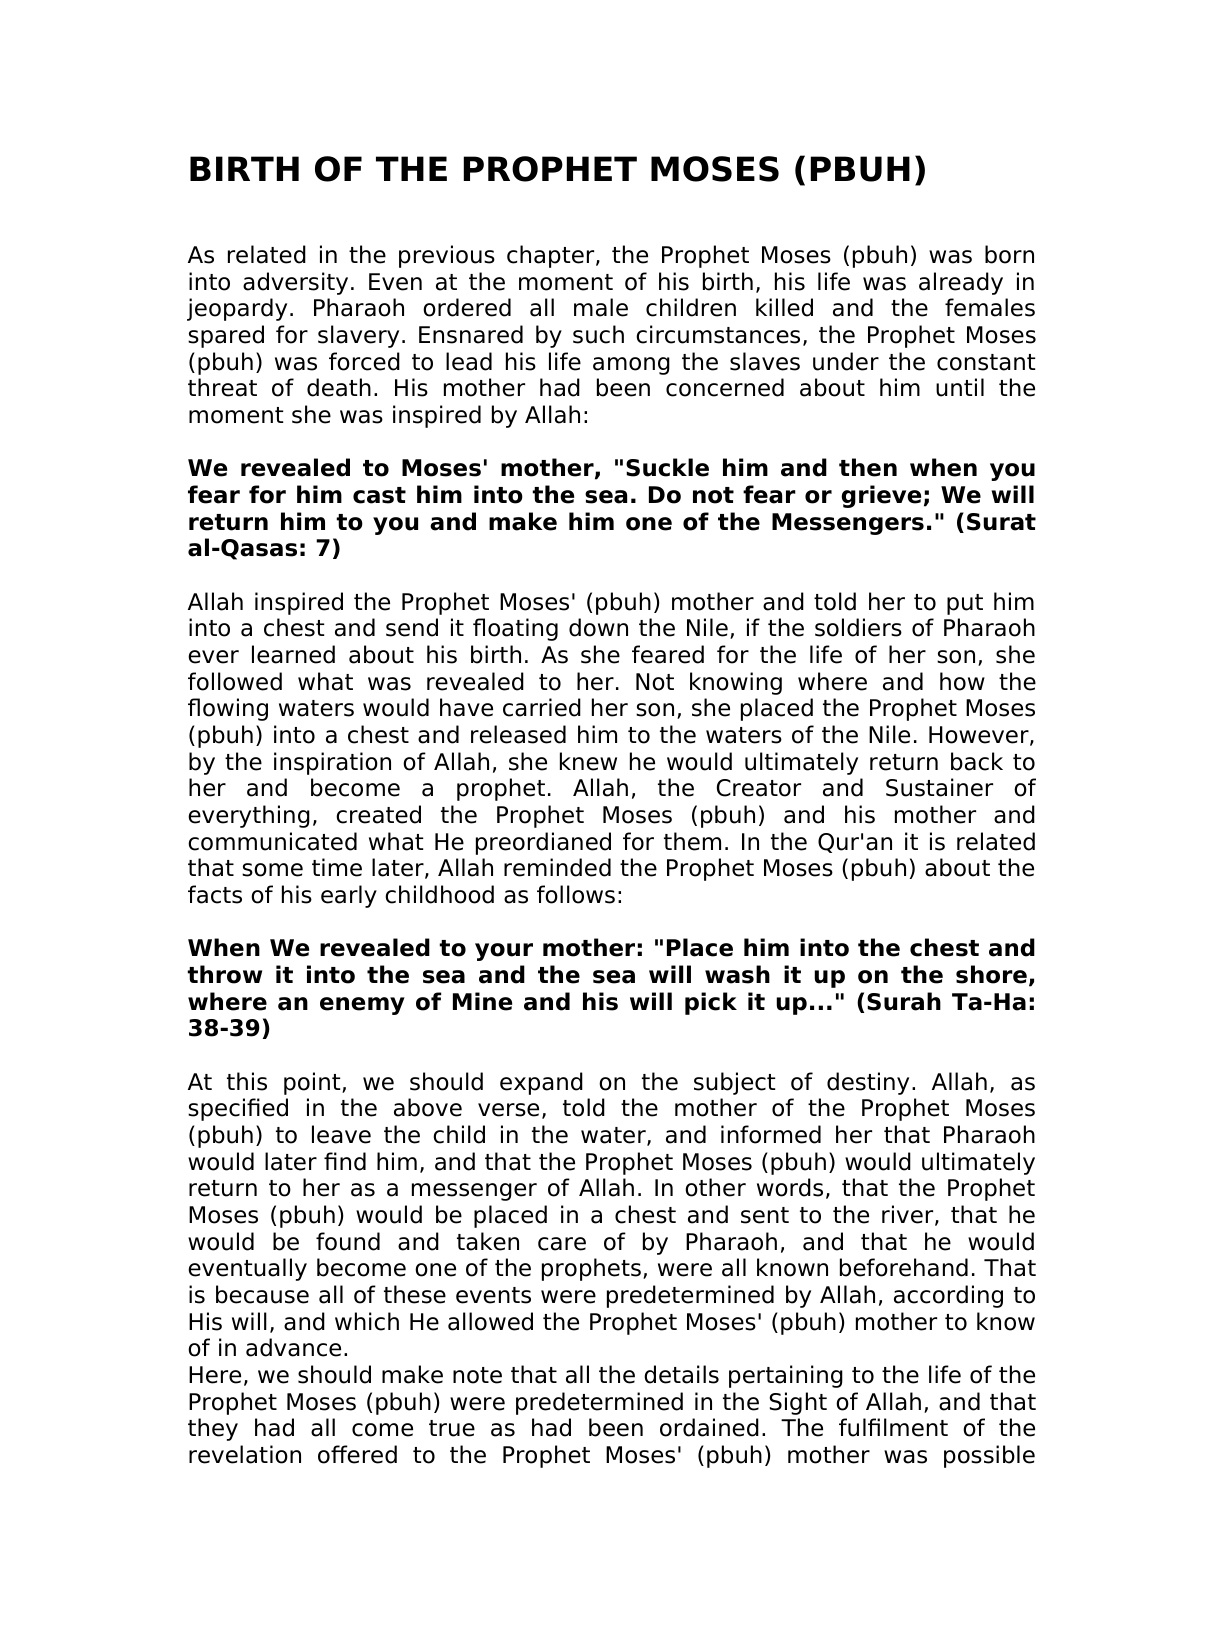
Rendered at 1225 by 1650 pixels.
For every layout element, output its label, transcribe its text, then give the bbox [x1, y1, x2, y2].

text BIRTH OF THE PROPHET MOSES (PBUH) [187, 150, 1037, 189]
text We revealed to Moses' mother, "Suckle him and then when you fear for him cast him into the sea. Do not fear or grieve; We will return him to you and make him one of the Messengers." (Surat al-Qasas: 7) [187, 456, 1037, 562]
text When We revealed to your mother: "Place him into the chest and throw it into the sea and the sea will wash it up on the shore, where an enemy of Mine and his will pick it up..." (Surah Ta-Ha: 38-39) [187, 936, 1037, 1042]
text At this point, we should expand on the subject of destiny. Allah, as specified in the above verse, told the mother of the Prophet Moses (pbuh) to leave the child in the water, and informed her that Pharaoh would later find him, and that the Prophet Moses (pbuh) would ultimately return to her as a messenger of Allah. In other words, that the Prophet Moses (pbuh) would be placed in a chest and sent to the river, that he would be found and taken care of by Pharaoh, and that he would eventually become one of the prophets, were all known beforehand. That is because all of these events were predetermined by Allah, according to His will, and which He allowed the Prophet Moses' (pbuh) mother to know of in advance. [187, 1069, 1037, 1362]
text Here, we should make note that all the details pertaining to the life of the Prophet Moses (pbuh) were predetermined in the Sight of Allah, and that they had all come true as had been ordained. The fulfilment of the revelation offered to the Prophet Moses' (pbuh) mother was possible [187, 1362, 1037, 1469]
text Allah inspired the Prophet Moses' (pbuh) mother and told her to put him into a chest and send it floating down the Nile, if the soldiers of Pharaoh ever learned about his birth. As she feared for the life of her son, she followed what was revealed to her. Not knowing where and how the flowing waters would have carried her son, she placed the Prophet Moses (pbuh) into a chest and released him to the waters of the Nile. However, by the inspiration of Allah, she knew he would ultimately return back to her and become a prophet. Allah, the Creator and Sustainer of everything, created the Prophet Moses (pbuh) and his mother and communicated what He preordianed for them. In the Qur'an it is related that some time later, Allah reminded the Prophet Moses (pbuh) about the facts of his early childhood as follows: [187, 589, 1037, 909]
text As related in the previous chapter, the Prophet Moses (pbuh) was born into adversity. Even at the moment of his birth, his life was already in jeopardy. Pharaoh ordered all male children killed and the females spared for slavery. Ensnared by such circumstances, the Prophet Moses (pbuh) was forced to lead his life among the slaves under the constant threat of death. His mother had been concerned about him until the moment she was inspired by Allah: [187, 242, 1037, 429]
